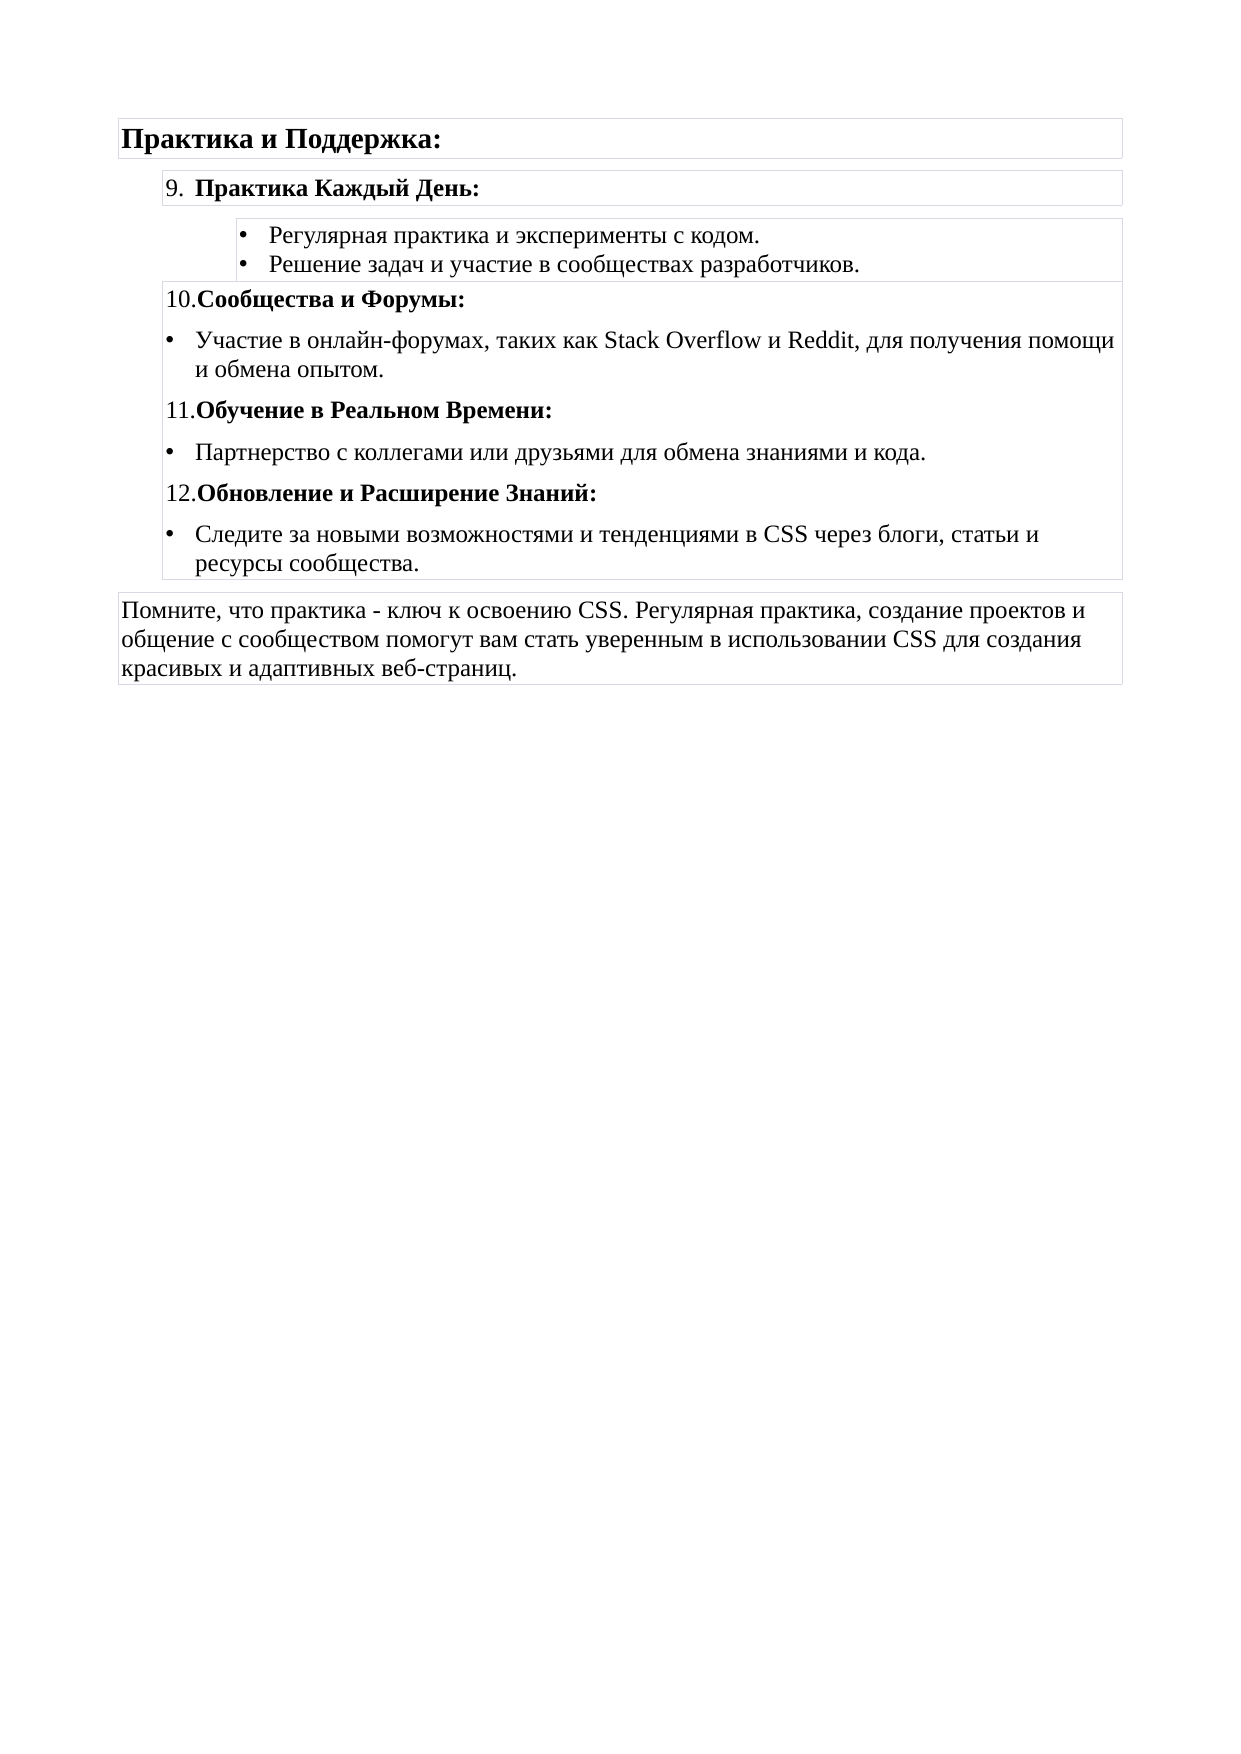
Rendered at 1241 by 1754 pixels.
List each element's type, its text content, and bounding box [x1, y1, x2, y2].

list Практика Каждый День: [163, 171, 1122, 205]
list Следите за новыми возможностями и тенденциями в CSS через блоги, статьи и ресурсы сообщества. [163, 516, 1122, 579]
list Обновление и Расширение Знаний: [163, 475, 1122, 507]
list Партнерство с коллегами или друзьями для обмена знаниями и кода. [163, 433, 1122, 465]
text Помните, что практика - ключ к освоению CSS. Регулярная практика, создание проектов и общение с сообществом помогут вам стать уверенным в использовании CSS для создания красивых и адаптивных веб-страниц. [119, 593, 1122, 684]
list Сообщества и Форумы: [163, 282, 1122, 313]
subtitle Практика и Поддержка: [119, 119, 1122, 158]
list Участие в онлайн-форумах, таких как Stack Overflow и Reddit, для получения помощи и обмена опытом. [163, 322, 1122, 383]
list Решение задач и участие в сообществах разработчиков. [237, 246, 1122, 281]
list Обучение в Реальном Времени: [163, 392, 1122, 424]
list Регулярная практика и эксперименты с кодом. [237, 219, 1122, 246]
